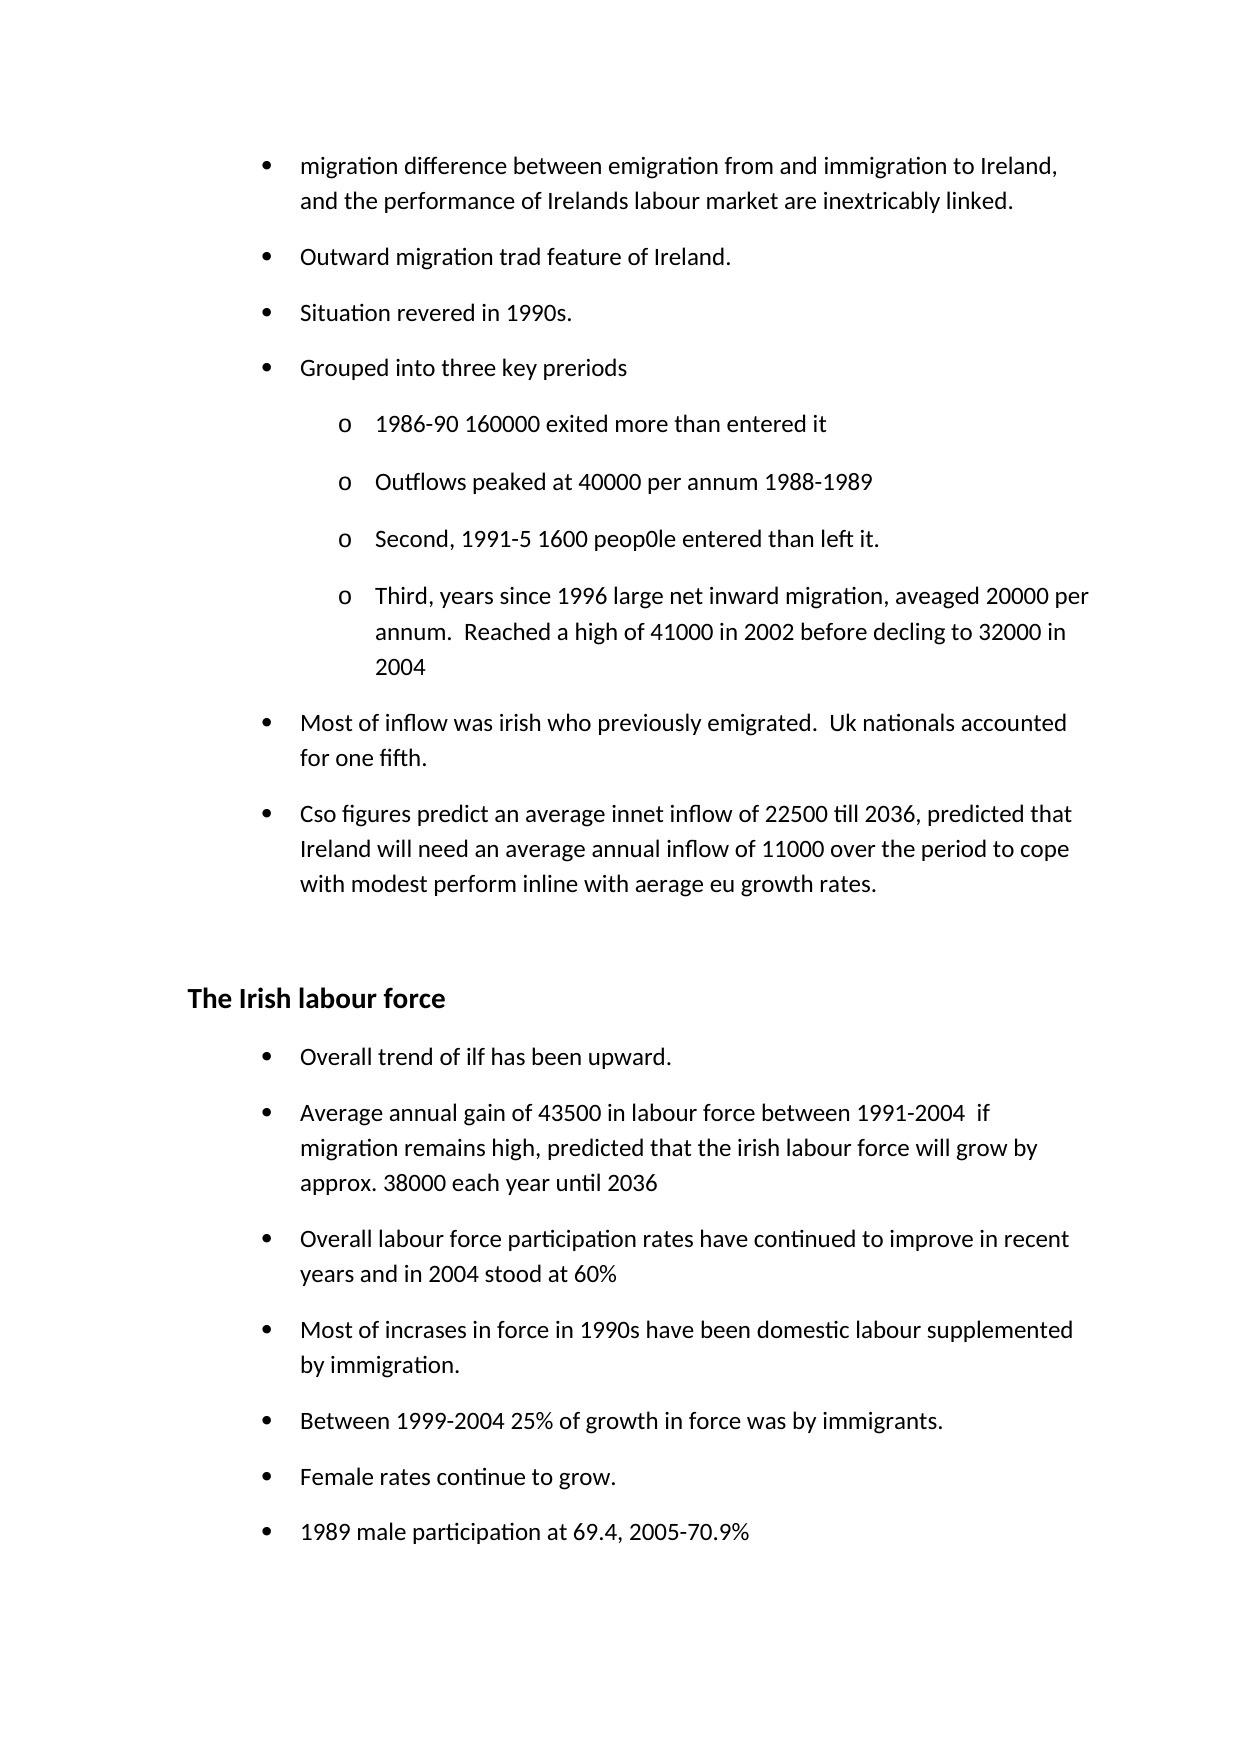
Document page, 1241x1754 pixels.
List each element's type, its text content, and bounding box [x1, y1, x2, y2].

list 1986-90 160000 exited more than entered it [337, 408, 1090, 440]
list Overall trend of ilf has been upward. [262, 1042, 1090, 1072]
list Most of incrases in force in 1990s have been domestic labour supplemented by immigration. [262, 1314, 1090, 1379]
list Overall labour force participation rates have continued to improve in recent years and in 2004 stood at 60% [262, 1223, 1090, 1289]
list migration difference between emigration from and immigration to Ireland, and the performance of Irelands labour market are inextricably linked. [262, 150, 1090, 216]
list Between 1999-2004 25% of growth in force was by immigrants. [262, 1405, 1090, 1435]
list Cso figures predict an average innet inflow of 22500 till 2036, predicted that Ireland will need an average annual inflow of 11000 over the period to cope with modest perform inline with aerage eu growth rates. [262, 798, 1090, 899]
list Third, years since 1996 large net inward migration, aveaged 20000 per annum. Reached a high of 41000 in 2002 before decling to 32000 in 2004 [337, 580, 1090, 682]
list Average annual gain of 43500 in labour force between 1991-2004 if migration remains high, predicted that the irish labour force will grow by approx. 38000 each year until 2036 [262, 1097, 1090, 1198]
list Female rates continue to grow. [262, 1461, 1090, 1491]
list Most of inflow was irish who previously emigrated. Uk nationals accounted for one fifth. [262, 707, 1090, 773]
list Grouped into three key preriods [262, 352, 1090, 383]
list Situation revered in 1990s. [262, 297, 1090, 327]
list Second, 1991-5 1600 peop0le entered than left it. [337, 523, 1090, 555]
list Outflows peaked at 40000 per annum 1988-1989 [337, 466, 1090, 497]
list Outward migration trad feature of Ireland. [262, 241, 1090, 271]
text The Irish labour force [187, 980, 1090, 1015]
list 1989 male participation at 69.4, 2005-70.9% [262, 1517, 1090, 1547]
